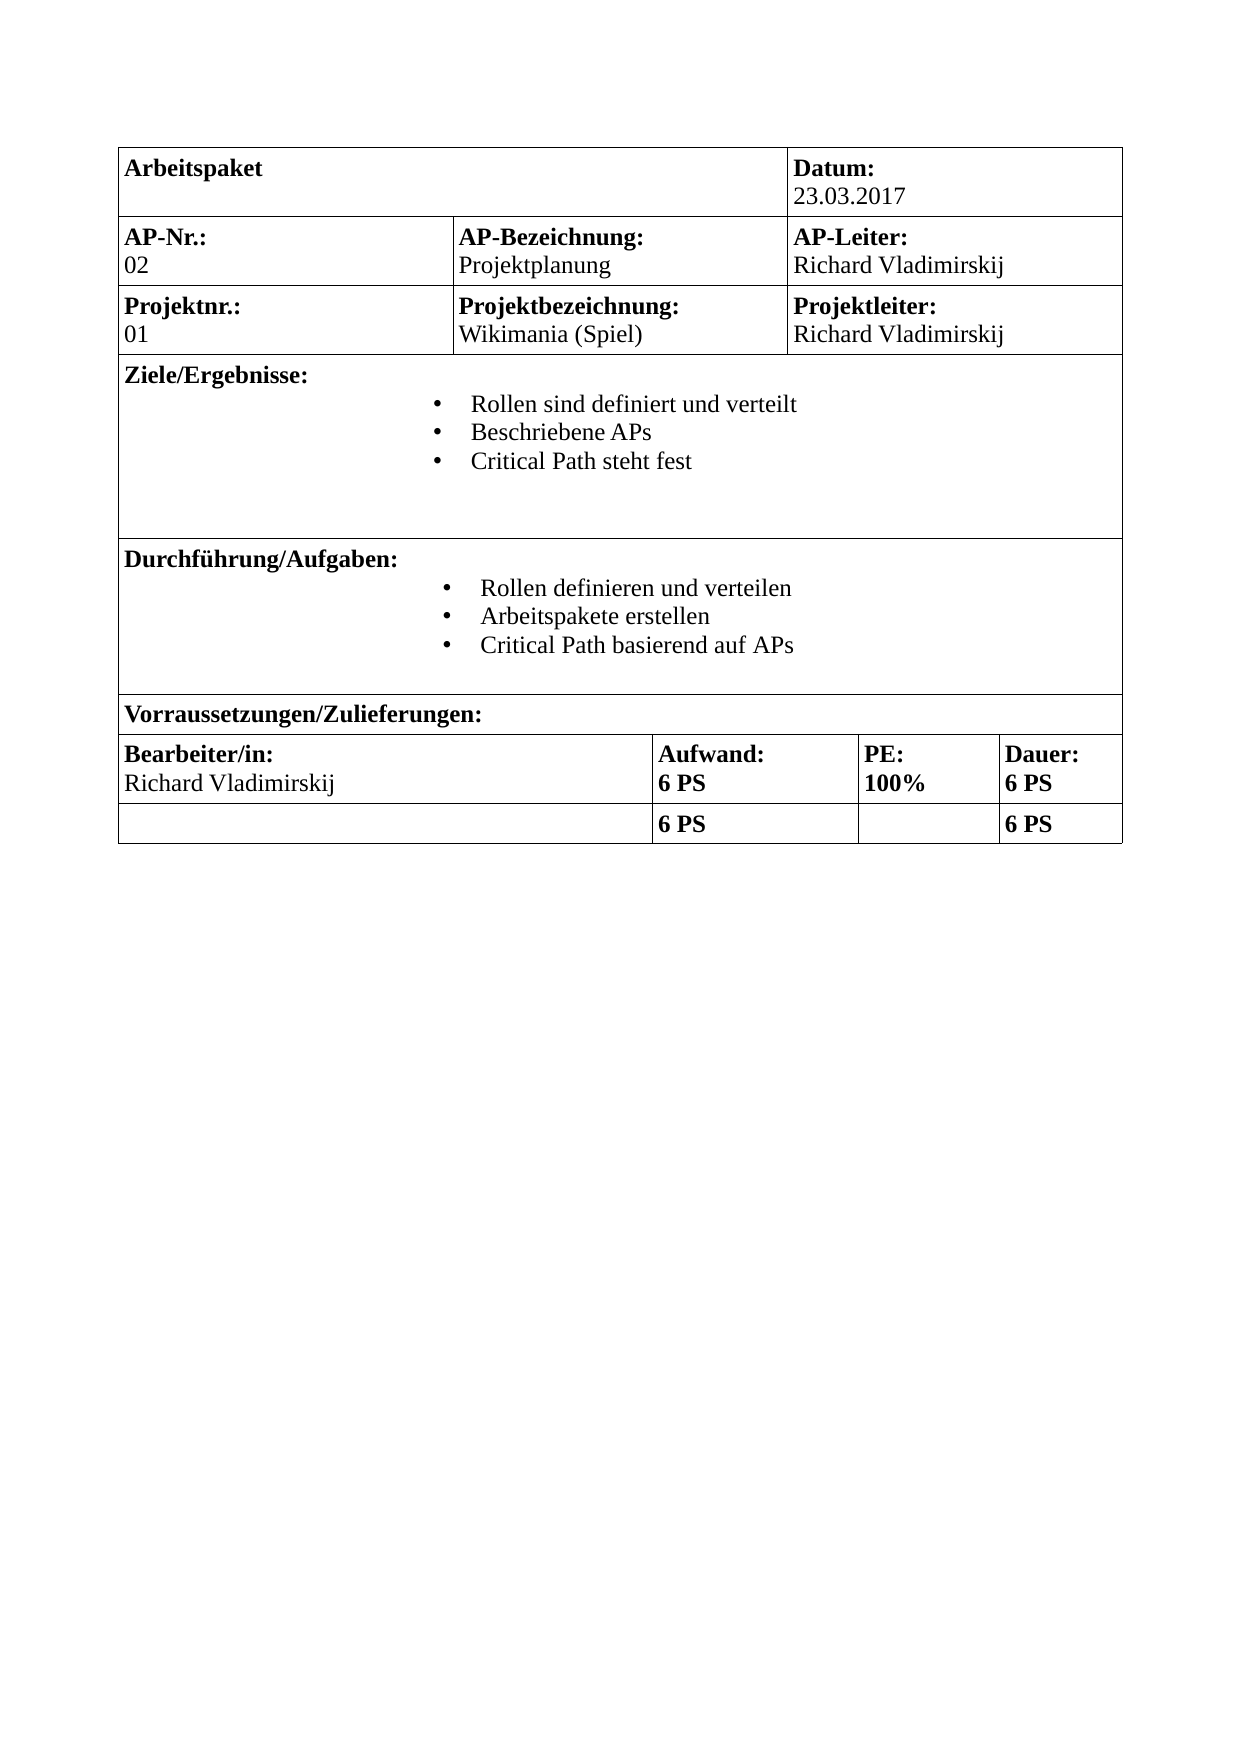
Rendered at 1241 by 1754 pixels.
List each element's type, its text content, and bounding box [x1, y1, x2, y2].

table_cell AP-Bezeichnung: Projektplanung [454, 217, 787, 285]
table_cell Aufwand: 6 PS [653, 735, 858, 803]
table_cell Projektnr.: 01 [119, 286, 453, 354]
table_cell [859, 804, 999, 843]
table_header Arbeitspaket [119, 148, 787, 216]
table_cell AP-Leiter: Richard Vladimirskij [788, 217, 1122, 285]
table_cell 6 PS [1000, 804, 1122, 843]
table_cell Vorraussetzungen/Zulieferungen: [119, 695, 1122, 734]
table_cell [119, 804, 652, 843]
table_header Datum: 23.03.2017 [788, 148, 1122, 216]
table_cell Dauer: 6 PS [1000, 735, 1122, 803]
table_cell PE: 100% [859, 735, 999, 803]
table_cell Projektleiter: Richard Vladimirskij [788, 286, 1122, 354]
table_cell Projektbezeichnung: Wikimania (Spiel) [454, 286, 787, 354]
table_cell Bearbeiter/in: Richard Vladimirskij [119, 735, 652, 803]
table_cell Ziele/Ergebnisse: Rollen sind definiert und verteilt Beschriebene APs Critical Path steht fest [119, 355, 1122, 538]
table_cell 6 PS [653, 804, 858, 843]
table_cell AP-Nr.: 02 [119, 217, 453, 285]
table_cell Durchführung/Aufgaben: Rollen definieren und verteilen Arbeitspakete erstellen Critical Path basierend auf APs [119, 539, 1122, 693]
